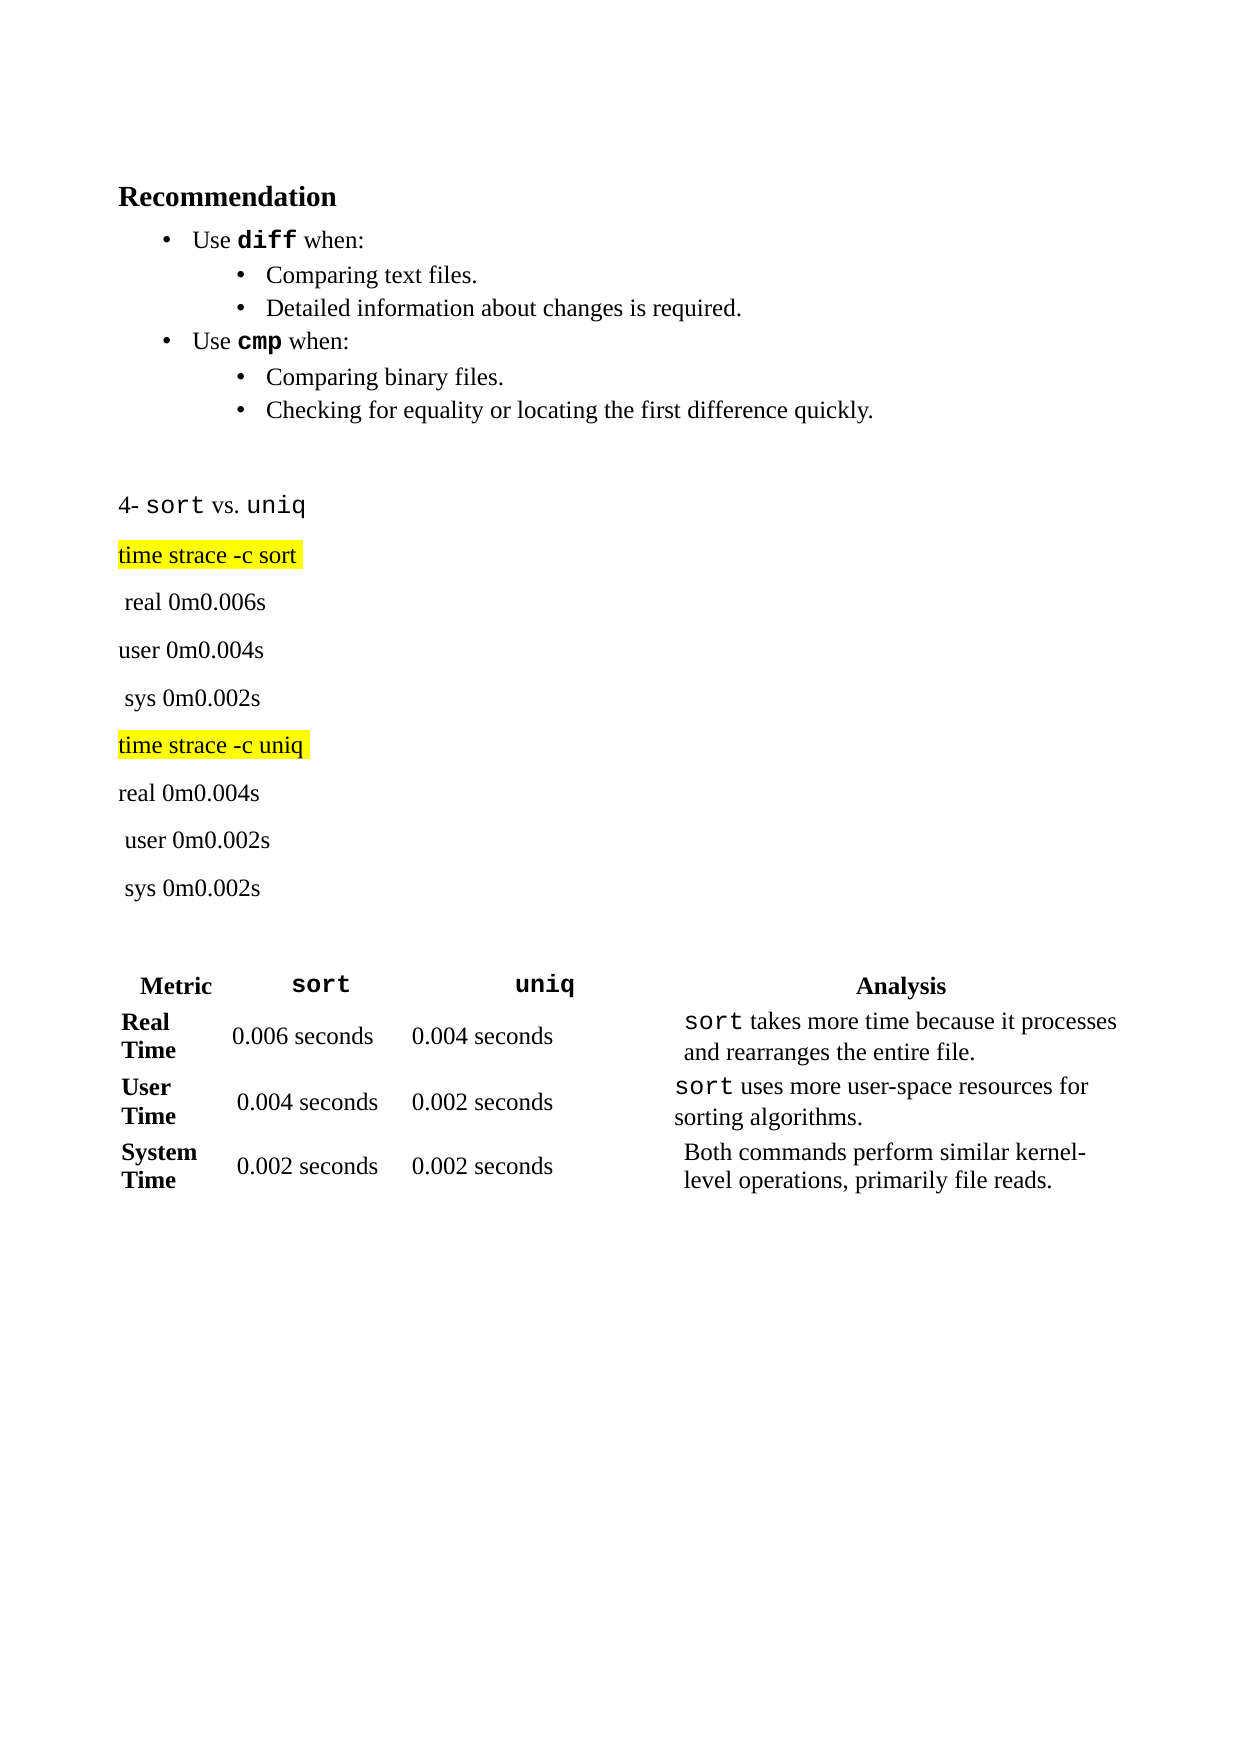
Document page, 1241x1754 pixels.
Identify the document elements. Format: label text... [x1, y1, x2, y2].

list Checking for equality or locating the first difference quickly. [236, 395, 1122, 423]
table_header sort uses more user-space resources for sorting algorithms. [671, 1068, 1123, 1134]
table_header Analysis [681, 968, 1121, 1003]
list Use diff when: [162, 225, 1122, 256]
subtitle Recommendation [118, 179, 1122, 212]
table_header 0.004 seconds [409, 1003, 681, 1068]
table_header Both commands perform similar kernel-level operations, primarily file reads. [681, 1134, 1123, 1197]
table_header User Time [118, 1068, 234, 1134]
text real 0m0.006s [118, 587, 1122, 616]
table_header 0.002 seconds [409, 1134, 681, 1197]
table_header 0.004 seconds [234, 1068, 409, 1134]
table_header Metric [118, 968, 234, 1003]
text real 0m0.004s [118, 778, 1122, 807]
text user 0m0.004s [118, 635, 1122, 664]
table_header sort [234, 968, 409, 1003]
table_header sort takes more time because it processes and rearranges the entire file. [681, 1003, 1123, 1068]
table_header 0.002 seconds [234, 1134, 409, 1197]
list Comparing text files. [236, 260, 1122, 289]
table_header 0.006 seconds [229, 1003, 409, 1068]
table_header 0.002 seconds [409, 1068, 671, 1134]
table_header System Time [118, 1134, 234, 1197]
table_header Real Time [118, 1003, 229, 1068]
table_header uniq [409, 968, 681, 1003]
text user 0m0.002s [118, 826, 1122, 854]
text time strace -c uniq [118, 730, 1122, 759]
list Use cmp when: [162, 326, 1122, 357]
text time strace -c sort [118, 540, 1122, 569]
text sys 0m0.002s [118, 683, 1122, 711]
list Detailed information about changes is required. [236, 293, 1122, 322]
text 4- sort vs. uniq [118, 490, 1122, 521]
list Comparing binary files. [236, 362, 1122, 390]
text sys 0m0.002s [118, 873, 1122, 902]
